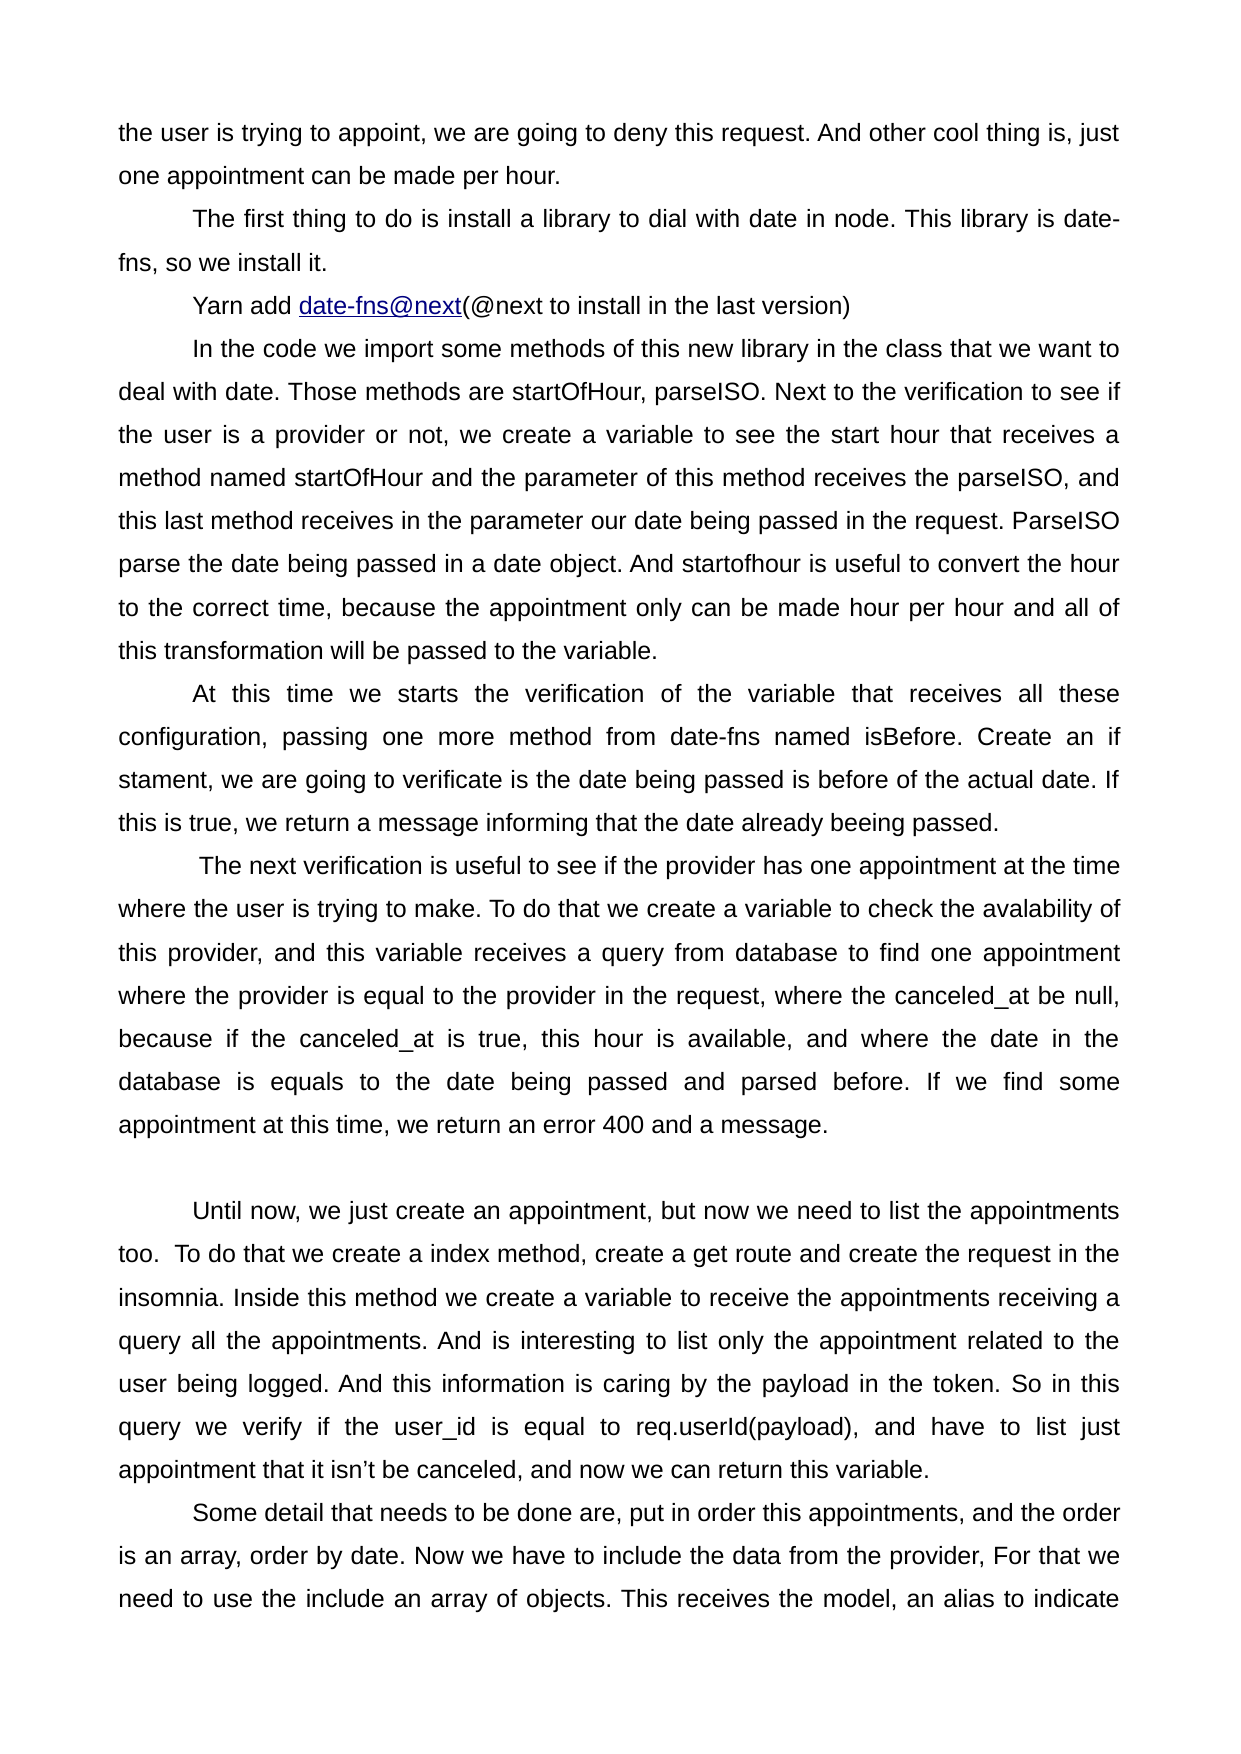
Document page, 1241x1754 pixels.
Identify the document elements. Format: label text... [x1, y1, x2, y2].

text Yarn add date-fns@next(@next to install in the last version) [118, 291, 1122, 319]
text Some detail that needs to be done are, put in order this appointments, and the order is an array, order by date. Now we have to include the data from the provider, For that we need to use the include an array of objects. This receives the model, an alias to indicate [118, 1498, 1122, 1613]
text The next verification is useful to see if the provider has one appointment at the time where the user is trying to make. To do that we create a variable to check the avalability of this provider, and this variable receives a query from database to find one appointment where the provider is equal to the provider in the request, where the canceled_at be null, because if the canceled_at is true, this hour is available, and where the date in the database is equals to the date being passed and parsed before. If we find some appointment at this time, we return an error 400 and a message. [118, 851, 1122, 1139]
text the user is trying to appoint, we are going to deny this request. And other cool thing is, just one appointment can be made per hour. [118, 118, 1122, 190]
text In the code we import some methods of this new library in the class that we want to deal with date. Those methods are startOfHour, parseISO. Next to the verification to see if the user is a provider or not, we create a variable to see the start hour that receives a method named startOfHour and the parameter of this method receives the parseISO, and this last method receives in the parameter our date being passed in the request. ParseISO parse the date being passed in a date object. And startofhour is useful to convert the hour to the correct time, because the appointment only can be made hour per hour and all of this transformation will be passed to the variable. [118, 334, 1122, 664]
text The first thing to do is install a library to dial with date in node. This library is date-fns, so we install it. [118, 204, 1122, 276]
text Until now, we just create an appointment, but now we need to list the appointments too. To do that we create a index method, create a get route and create the request in the insomnia. Inside this method we create a variable to receive the appointments receiving a query all the appointments. And is interesting to list only the appointment related to the user being logged. And this information is caring by the payload in the token. So in this query we verify if the user_id is equal to req.userId(payload), and have to list just appointment that it isn’t be canceled, and now we can return this variable. [118, 1196, 1122, 1484]
text At this time we starts the verification of the variable that receives all these configuration, passing one more method from date-fns named isBefore. Create an if stament, we are going to verificate is the date being passed is before of the actual date. If this is true, we return a message informing that the date already beeing passed. [118, 679, 1122, 837]
